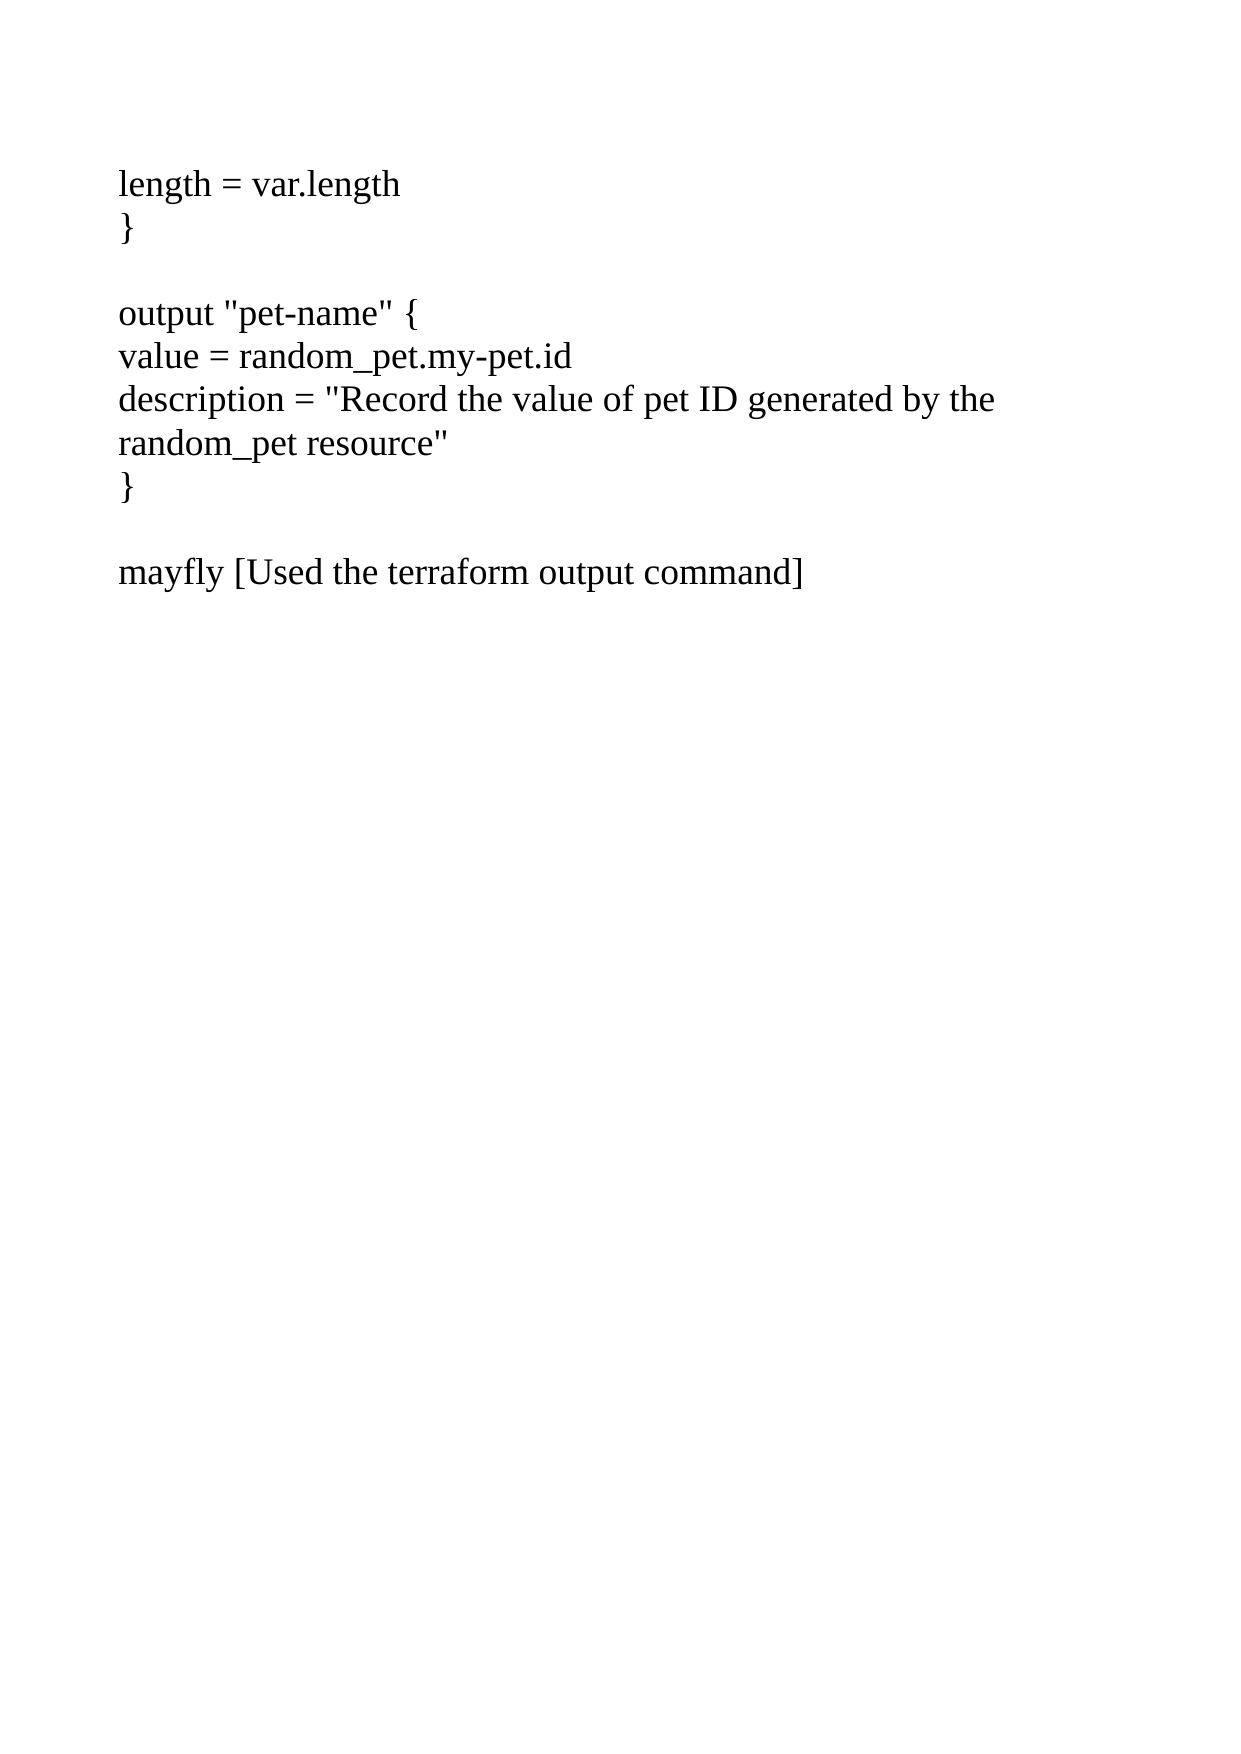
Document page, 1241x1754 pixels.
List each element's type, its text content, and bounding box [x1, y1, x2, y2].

text } [118, 463, 1122, 506]
text length = var.length [118, 161, 1122, 204]
text description = "Record the value of pet ID generated by the random_pet resource" [118, 377, 1122, 463]
text value = random_pet.my-pet.id [118, 334, 1122, 377]
text } [118, 204, 1122, 247]
text output "pet-name" { [118, 291, 1122, 334]
text mayfly [Used the terraform output command] [118, 549, 1122, 592]
